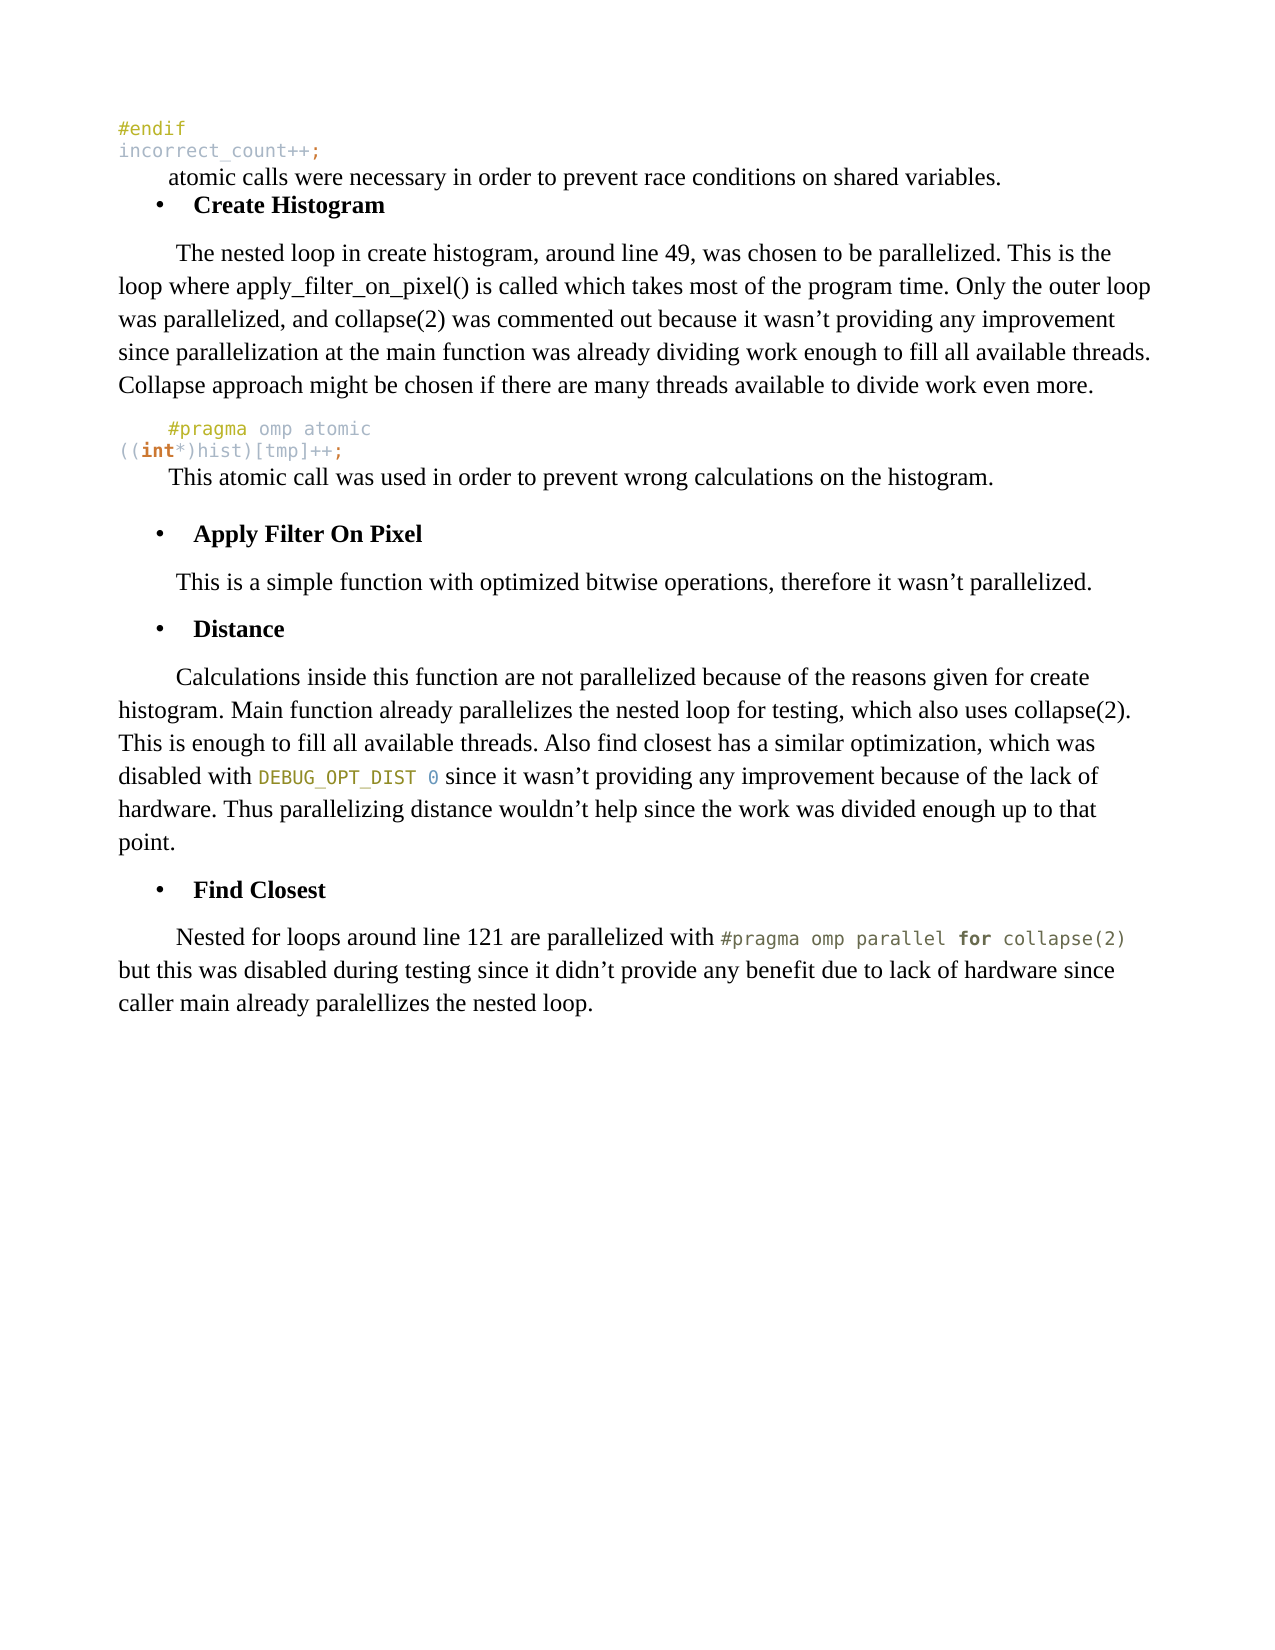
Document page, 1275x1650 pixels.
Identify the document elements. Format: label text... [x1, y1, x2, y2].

text Nested for loops around line 121 are parallelized with #pragma omp parallel for collapse(2) but this was disabled during testing since it didn’t provide any benefit due to lack of hardware since caller main already paralellizes the nested loop. [118, 922, 1157, 1017]
list Distance [156, 614, 1157, 643]
text Calculations inside this function are not parallelized because of the reasons given for create histogram. Main function already parallelizes the nested loop for testing, which also uses collapse(2). This is enough to fill all available threads. Also find closest has a similar optimization, which was disabled with DEBUG_OPT_DIST 0 since it wasn’t providing any improvement because of the lack of hardware. Thus parallelizing distance wouldn’t help since the work was divided enough up to that point. [118, 662, 1157, 856]
list Apply Filter On Pixel [156, 519, 1157, 548]
list Find Closest [156, 875, 1157, 903]
list Create Histogram [156, 191, 1157, 219]
text This atomic call was used in order to prevent wrong calculations on the histogram. [118, 462, 1157, 490]
text The nested loop in create histogram, around line 49, was chosen to be parallelized. This is the loop where apply_filter_on_pixel() is called which takes most of the program time. Only the outer loop was parallelized, and collapse(2) was commented out because it wasn’t providing any improvement since parallelization at the main function was already dividing work enough to fill all available threads. Collapse approach might be chosen if there are many threads available to divide work even more. [118, 238, 1157, 399]
text #pragma omp atomic ((int*)hist)[tmp]++; [118, 418, 1157, 462]
text #endif incorrect_count++; [118, 118, 1157, 162]
text This is a simple function with optimized bitwise operations, therefore it wasn’t parallelized. [118, 567, 1157, 596]
text atomic calls were necessary in order to prevent race conditions on shared variables. [118, 162, 1157, 191]
